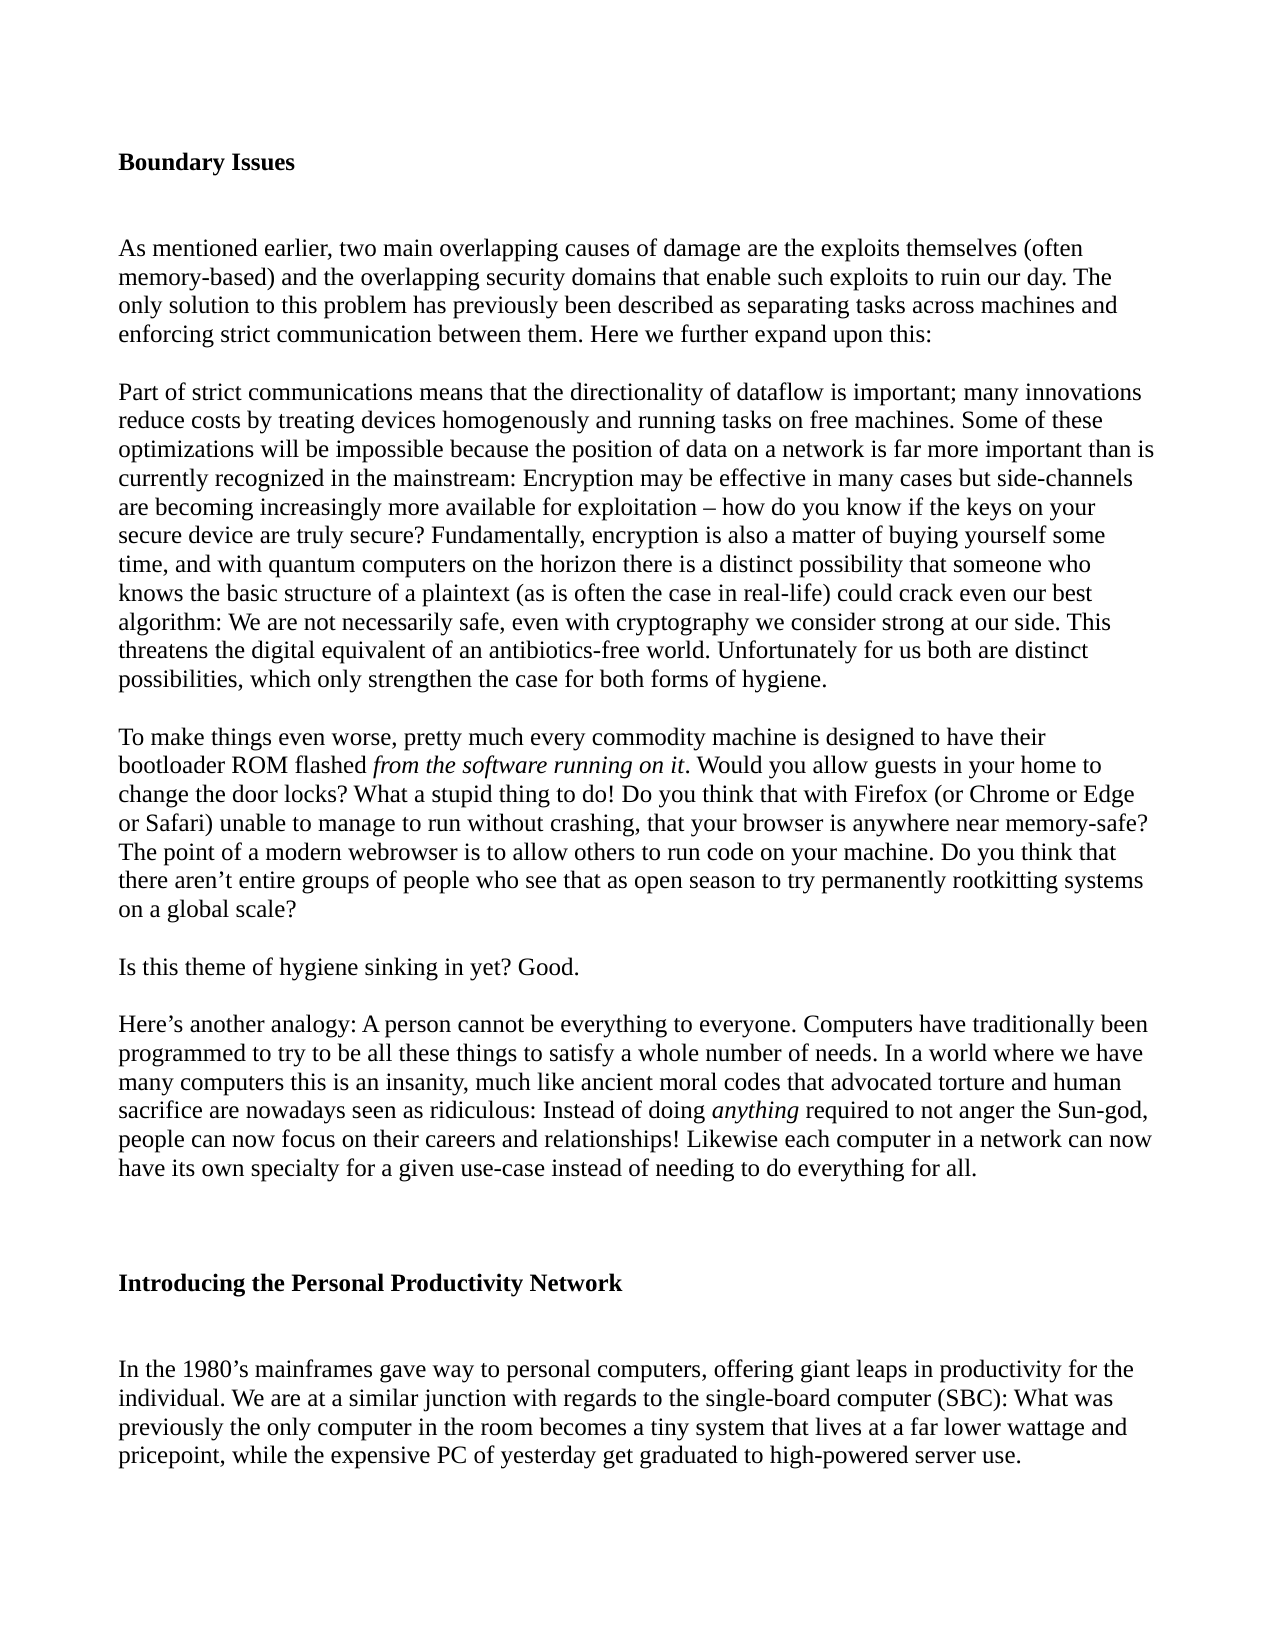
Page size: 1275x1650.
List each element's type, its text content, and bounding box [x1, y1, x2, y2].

text As mentioned earlier, two main overlapping causes of damage are the exploits themselves (often memory-based) and the overlapping security domains that enable such exploits to ruin our day. The only solution to this problem has previously been described as separating tasks across machines and enforcing strict communication between them. Here we further expand upon this: [118, 233, 1157, 348]
text In the 1980’s mainframes gave way to personal computers, offering giant leaps in productivity for the individual. We are at a similar junction with regards to the single-board computer (SBC): What was previously the only computer in the room becomes a tiny system that lives at a far lower wattage and pricepoint, while the expensive PC of yesterday get graduated to high-powered server use. [118, 1354, 1157, 1469]
text Here’s another analogy: A person cannot be everything to everyone. Computers have traditionally been programmed to try to be all these things to satisfy a whole number of needs. In a world where we have many computers this is an insanity, much like ancient moral codes that advocated torture and human sacrifice are nowadays seen as ridiculous: Instead of doing anything required to not anger the Sun-god, people can now focus on their careers and relationships! Likewise each computer in a network can now have its own specialty for a given use-case instead of needing to do everything for all. [118, 1009, 1157, 1182]
text Introducing the Personal Productivity Network [118, 1268, 1157, 1297]
text Is this theme of hygiene sinking in yet? Good. [118, 952, 1157, 981]
text Part of strict communications means that the directionality of dataflow is important; many innovations reduce costs by treating devices homogenously and running tasks on free machines. Some of these optimizations will be impossible because the position of data on a network is far more important than is currently recognized in the mainstream: Encryption may be effective in many cases but side-channels are becoming increasingly more available for exploitation – how do you know if the keys on your secure device are truly secure? Fundamentally, encryption is also a matter of buying yourself some time, and with quantum computers on the horizon there is a distinct possibility that someone who knows the basic structure of a plaintext (as is often the case in real-life) could crack even our best algorithm: We are not necessarily safe, even with cryptography we consider strong at our side. This threatens the digital equivalent of an antibiotics-free world. Unfortunately for us both are distinct possibilities, which only strengthen the case for both forms of hygiene. [118, 377, 1157, 693]
text Boundary Issues [118, 147, 1157, 176]
text To make things even worse, pretty much every commodity machine is designed to have their bootloader ROM flashed from the software running on it. Would you allow guests in your home to change the door locks? What a stupid thing to do! Do you think that with Firefox (or Chrome or Edge or Safari) unable to manage to run without crashing, that your browser is anywhere near memory-safe? The point of a modern webrowser is to allow others to run code on your machine. Do you think that there aren’t entire groups of people who see that as open season to try permanently rootkitting systems on a global scale? [118, 722, 1157, 923]
